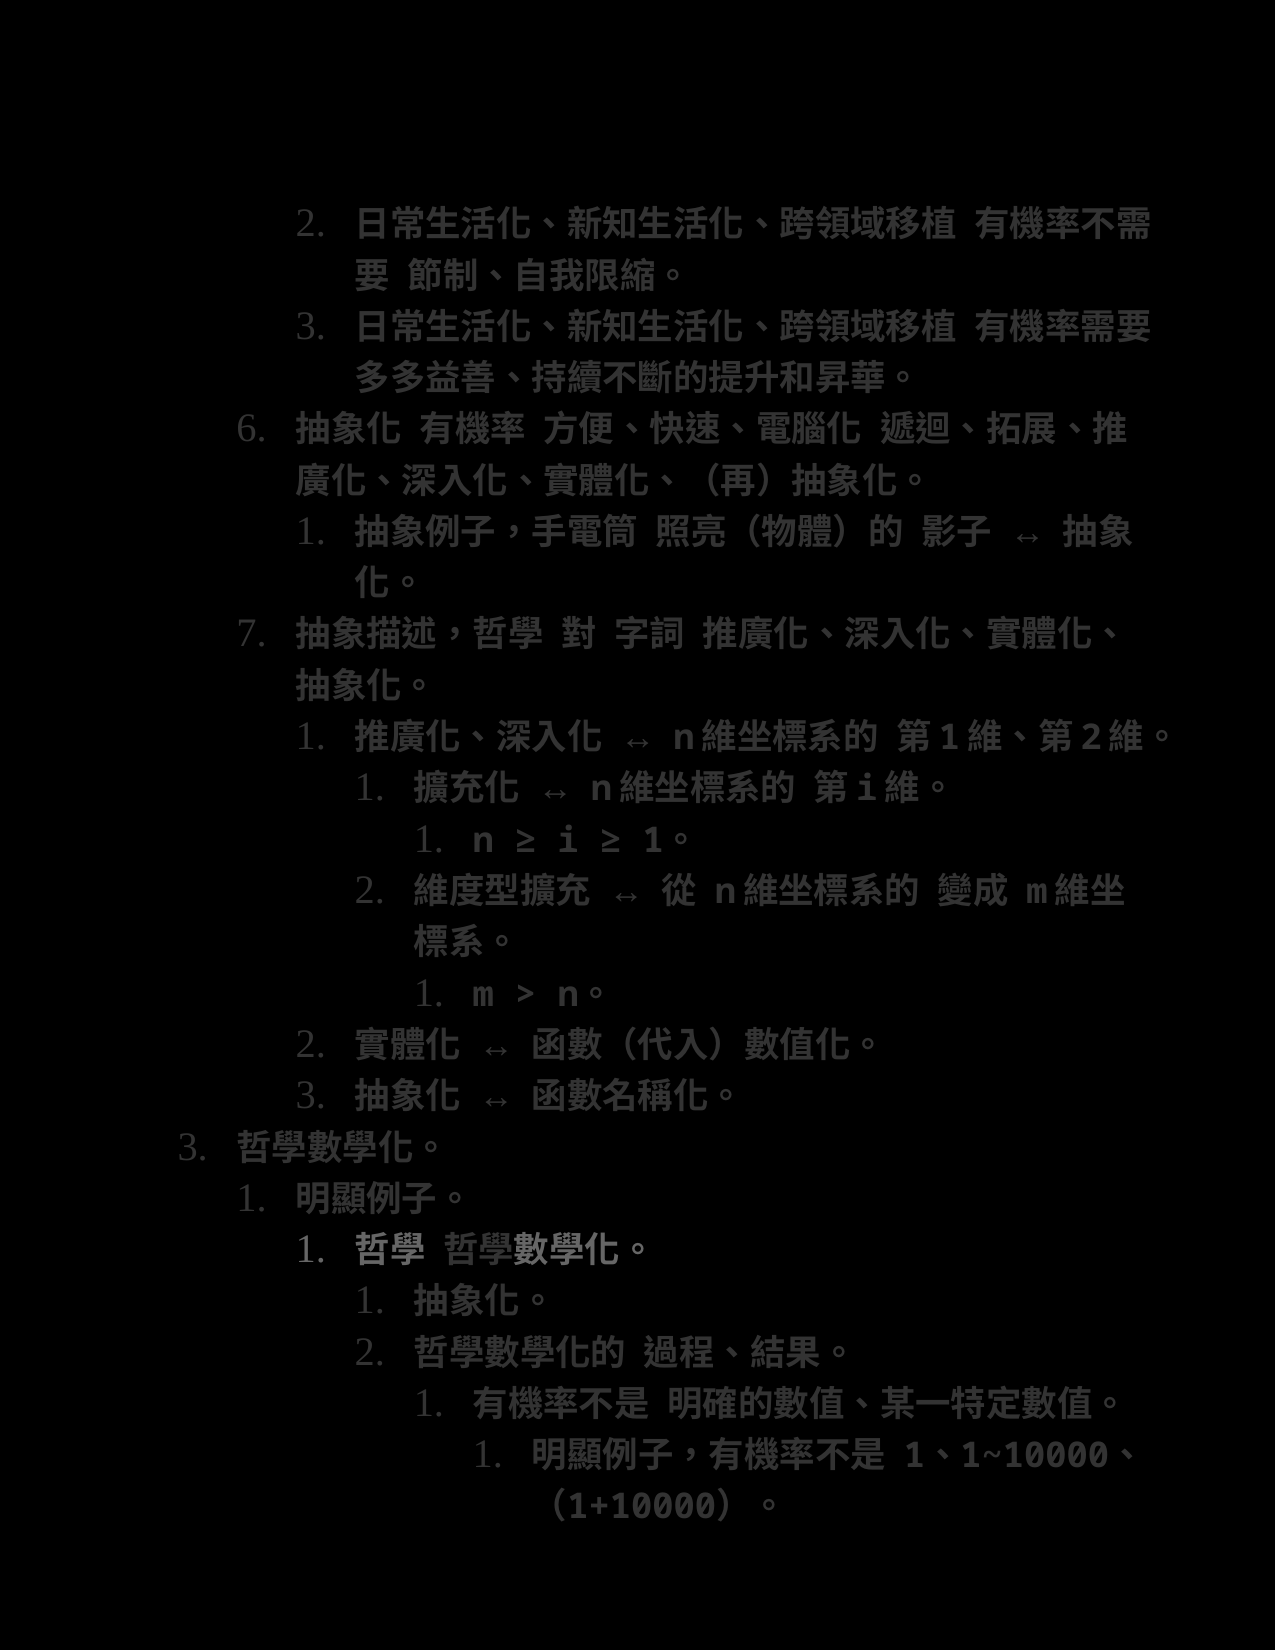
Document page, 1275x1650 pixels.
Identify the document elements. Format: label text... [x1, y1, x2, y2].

list 抽象描述，哲學 對 字詞 推廣化、深入化、實體化、抽象化。 [236, 606, 1157, 708]
list m > n。 [413, 965, 1157, 1016]
list 推廣化、深入化 ↔ n維坐標系的 第1維、第2維。 [295, 708, 1157, 760]
list 日常生活化、新知生活化、跨領域移植 有機率不需要 節制、自我限縮。 [295, 196, 1157, 298]
list 明顯例子。 [236, 1170, 1157, 1221]
list 日常生活化、新知生活化、跨領域移植 有機率需要 多多益善、持續不斷的提升和昇華。 [295, 298, 1157, 401]
list 維度型擴充 ↔ 從 n維坐標系的 變成 m維坐標系。 [354, 862, 1157, 965]
list 哲學 哲學數學化。 [295, 1221, 1157, 1273]
list 明顯例子，有機率不是 1、1~10000、（1+10000）。 [472, 1426, 1157, 1529]
list 抽象化 有機率 方便、快速、電腦化 遞迴、拓展、推廣化、深入化、實體化、（再）抽象化。 [236, 401, 1157, 503]
list 擴充化 ↔ n維坐標系的 第i維。 [354, 760, 1157, 811]
list 抽象化。 [354, 1273, 1157, 1324]
list 哲學數學化。 [177, 1119, 1157, 1170]
list 哲學數學化的 過程、結果。 [354, 1324, 1157, 1375]
list 抽象化 ↔ 函數名稱化。 [295, 1068, 1157, 1119]
list 有機率不是 明確的數值、某一特定數值。 [413, 1375, 1157, 1426]
list 實體化 ↔ 函數（代入）數值化。 [295, 1016, 1157, 1068]
list 抽象例子，手電筒 照亮（物體）的 影子 ↔ 抽象化。 [295, 503, 1157, 606]
list n ≥ i ≥ 1。 [413, 811, 1157, 862]
